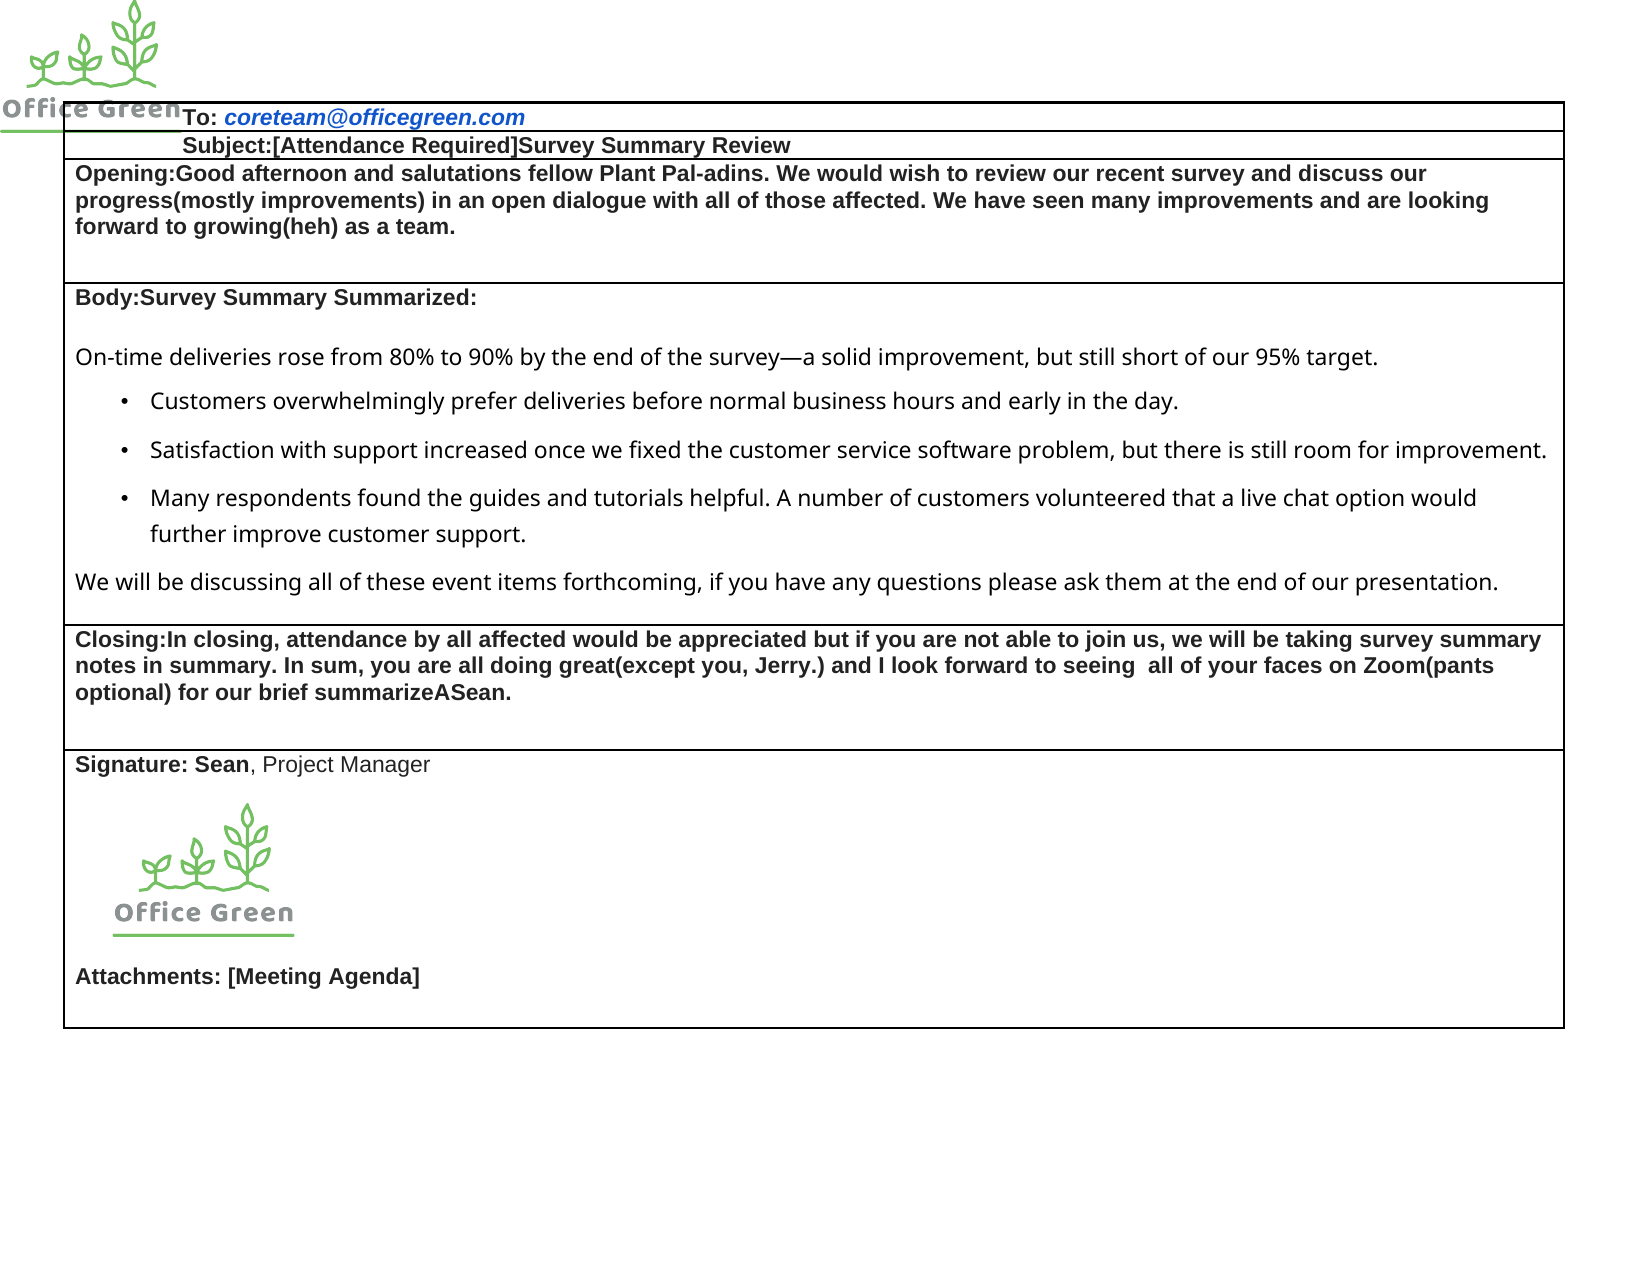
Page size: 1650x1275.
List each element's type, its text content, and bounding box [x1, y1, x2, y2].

picture [112, 803, 295, 937]
table_cell Closing:In closing, attendance by all affected would be appreciated but if you are not able to join us, we will be taking survey summary notes in summary. In sum, you are all doing great(except you, Jerry.) and I look forward to seeing all of your faces on Zoom(pants optional) for our brief summarizeASean. [65, 626, 1563, 749]
picture [0, 0, 182, 133]
table_header To: coreteam@officegreen.com [182, 104, 1563, 130]
picture [65, 104, 182, 130]
table_cell Body:Survey Summary Summarized: On-time deliveries rose from 80% to 90% by the end of the survey—a solid improvement, but still short of our 95% target. Customers overwhelmingly prefer deliveries before normal business hours and early in the day. Satisfaction with support increased once we fixed the customer service software problem, but there is still room for improvement. Many respondents found the guides and tutorials helpful. A number of customers volunteered that a live chat option would further improve customer support. We will be discussing all of these event items forthcoming, if you have any questions please ask them at the end of our presentation. [65, 284, 1563, 624]
table_cell Subject:[Attendance Required]Survey Summary Review [65, 132, 1563, 158]
table_cell Opening:Good afternoon and salutations fellow Plant Pal-adins. We would wish to review our recent survey and discuss our progress(mostly improvements) in an open dialogue with all of those affected. We have seen many improvements and are looking forward to growing(heh) as a team. [65, 160, 1563, 282]
table_cell Signature: Sean, Project Manager Attachments: [Meeting Agenda] [65, 751, 1563, 1027]
